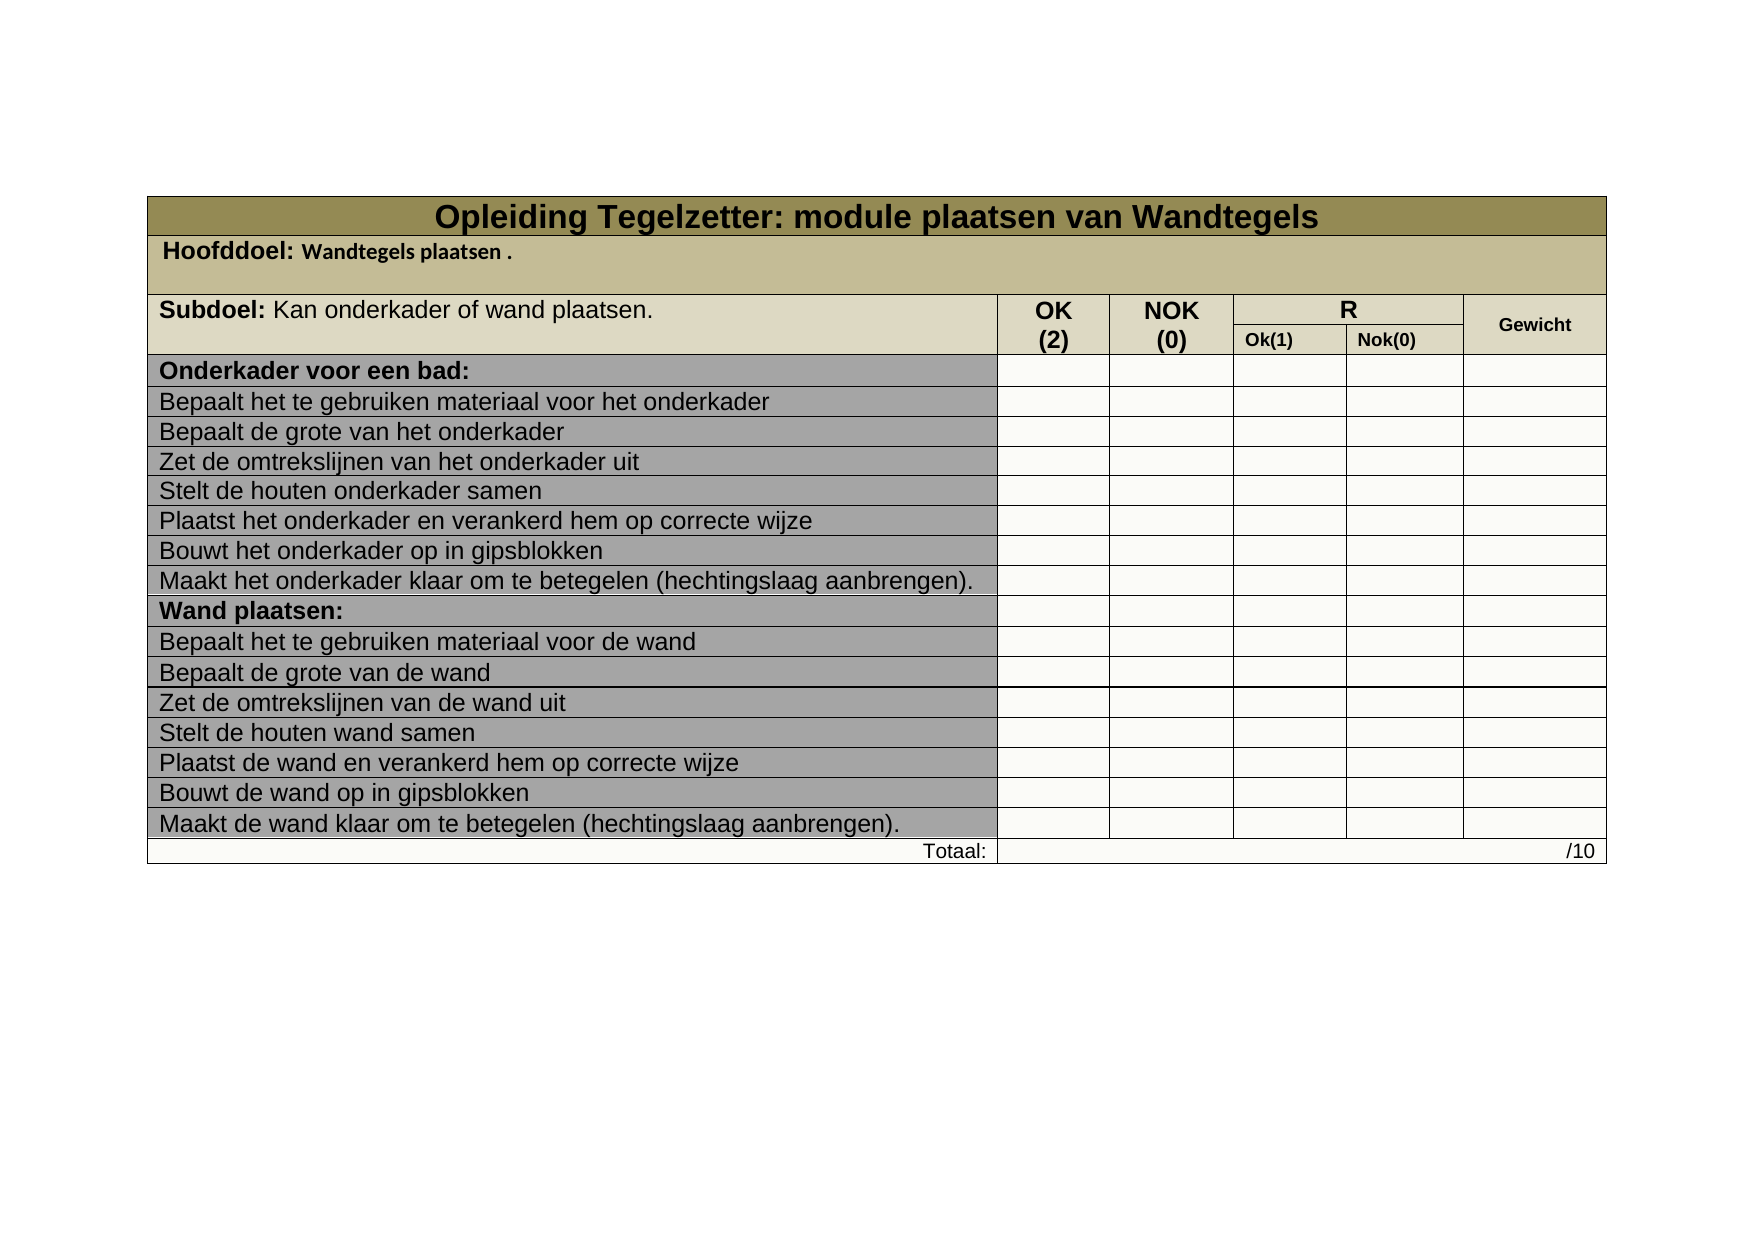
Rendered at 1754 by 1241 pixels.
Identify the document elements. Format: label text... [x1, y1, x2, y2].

table_cell [1347, 808, 1463, 837]
table_cell [1110, 627, 1233, 656]
table_cell [998, 355, 1109, 386]
table_cell Plaatst de wand en verankerd hem op correcte wijze [148, 748, 997, 777]
table_cell [1110, 447, 1233, 475]
table_cell [1110, 688, 1233, 717]
table_cell [1234, 417, 1346, 446]
table_cell [1464, 748, 1606, 777]
table_cell Stelt de houten wand samen [148, 718, 997, 747]
table_cell [1110, 748, 1233, 777]
table_cell [1234, 778, 1346, 807]
table_cell Subdoel: Kan onderkader of wand plaatsen. [148, 295, 997, 354]
table_cell [1110, 355, 1233, 386]
table_cell /10 [998, 839, 1606, 862]
table_cell [1347, 778, 1463, 807]
table_cell [998, 748, 1109, 777]
table_cell [1110, 506, 1233, 535]
table_cell [1464, 718, 1606, 747]
table_cell Bepaalt de grote van de wand [148, 657, 997, 686]
table_cell [1110, 718, 1233, 747]
table_cell [1347, 627, 1463, 656]
table_cell [1234, 506, 1346, 535]
table_cell [1110, 778, 1233, 807]
table_cell Zet de omtrekslijnen van het onderkader uit [148, 447, 997, 475]
table_cell [1464, 808, 1606, 837]
table_cell [1464, 417, 1606, 446]
table_cell [998, 627, 1109, 656]
table_cell Nok(0) [1347, 325, 1463, 354]
table_cell [998, 778, 1109, 807]
table_cell [1464, 778, 1606, 807]
table_cell Totaal: [148, 839, 997, 862]
table_cell [1347, 657, 1463, 686]
table_cell [1110, 596, 1233, 626]
table_cell Bouwt het onderkader op in gipsblokken [148, 536, 997, 565]
table_cell [998, 688, 1109, 717]
table_cell [998, 536, 1109, 565]
table_cell [998, 596, 1109, 626]
table_cell [1464, 387, 1606, 416]
table_cell [1347, 718, 1463, 747]
table_cell Bepaalt de grote van het onderkader [148, 417, 997, 446]
table_cell [1347, 596, 1463, 626]
table_cell [1110, 417, 1233, 446]
table_cell [1234, 808, 1346, 837]
table_cell [1347, 688, 1463, 717]
table_cell [1464, 506, 1606, 535]
table_cell [1234, 447, 1346, 475]
table_cell [1110, 808, 1233, 837]
table_cell Bepaalt het te gebruiken materiaal voor het onderkader [148, 387, 997, 416]
table_cell [1347, 417, 1463, 446]
table_cell [1234, 536, 1346, 565]
table_cell [1110, 566, 1233, 594]
table_cell [1464, 447, 1606, 475]
table_cell [1464, 596, 1606, 626]
table_cell [998, 657, 1109, 686]
table_cell [998, 417, 1109, 446]
table_cell [998, 447, 1109, 475]
table_cell [998, 476, 1109, 505]
table_cell [1234, 657, 1346, 686]
table_cell [1110, 536, 1233, 565]
table_cell [1234, 688, 1346, 717]
table_cell [1234, 355, 1346, 386]
table_header Opleiding Tegelzetter: module plaatsen van Wandtegels [148, 197, 1606, 235]
table_cell [1464, 627, 1606, 656]
table_cell Hoofddoel: Wandtegels plaatsen . [148, 236, 1606, 294]
table_cell Zet de omtrekslijnen van de wand uit [148, 688, 997, 717]
table_cell [1234, 476, 1346, 505]
table_cell Maakt de wand klaar om te betegelen (hechtingslaag aanbrengen). [148, 808, 997, 837]
table_cell [1234, 718, 1346, 747]
table_cell Wand plaatsen: [148, 596, 997, 626]
table_cell [1464, 657, 1606, 686]
table_cell Maakt het onderkader klaar om te betegelen (hechtingslaag aanbrengen). [148, 566, 997, 594]
table_cell [1234, 596, 1346, 626]
table_cell [1347, 476, 1463, 505]
table_cell [998, 718, 1109, 747]
table_cell Bouwt de wand op in gipsblokken [148, 778, 997, 807]
table_cell [1464, 536, 1606, 565]
table_cell [1347, 447, 1463, 475]
table_cell Onderkader voor een bad: [148, 355, 997, 386]
table_cell [1110, 657, 1233, 686]
table_cell [1464, 688, 1606, 717]
table_cell [1110, 387, 1233, 416]
table_cell [998, 566, 1109, 594]
table_cell [998, 808, 1109, 837]
table_cell [1347, 536, 1463, 565]
table_cell [1347, 506, 1463, 535]
table_cell [1347, 566, 1463, 594]
table_cell [1464, 476, 1606, 505]
table_cell [1464, 355, 1606, 386]
table_cell [1234, 627, 1346, 656]
table_cell [1347, 387, 1463, 416]
table_cell [1234, 748, 1346, 777]
table_cell OK (2) [998, 295, 1109, 354]
table_cell [1347, 355, 1463, 386]
table_cell Bepaalt het te gebruiken materiaal voor de wand [148, 627, 997, 656]
table_cell [998, 506, 1109, 535]
table_cell [1234, 566, 1346, 594]
table_cell NOK (0) [1110, 295, 1233, 354]
table_cell [1347, 748, 1463, 777]
table_cell [998, 387, 1109, 416]
table_cell R [1234, 295, 1463, 324]
table_cell Ok(1) [1234, 325, 1346, 354]
table_cell Stelt de houten onderkader samen [148, 476, 997, 505]
table_cell Gewicht [1464, 295, 1606, 354]
table_cell [1110, 476, 1233, 505]
table_cell [1234, 387, 1346, 416]
table_cell [1464, 566, 1606, 594]
table_cell Plaatst het onderkader en verankerd hem op correcte wijze [148, 506, 997, 535]
